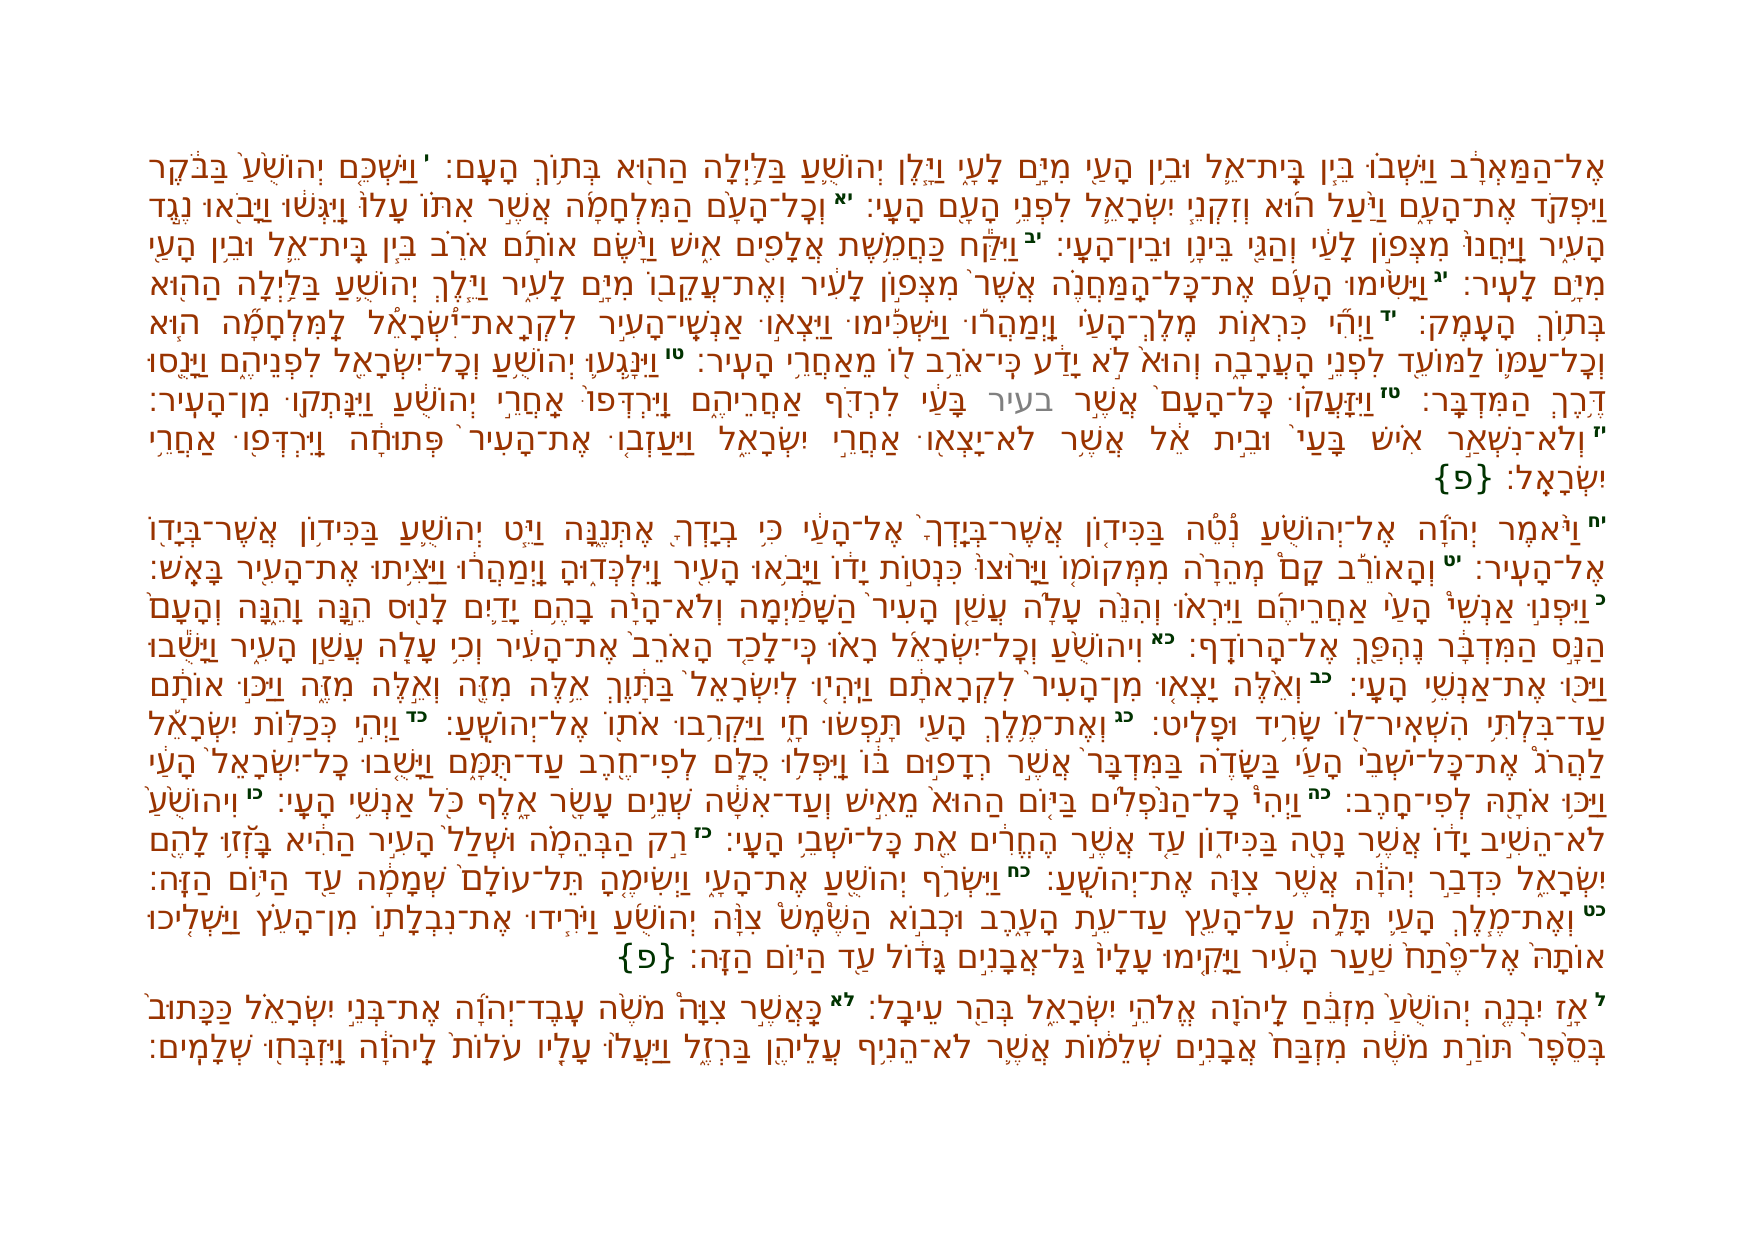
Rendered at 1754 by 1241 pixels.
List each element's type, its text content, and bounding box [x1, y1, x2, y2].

text ל אָ֣ז יִבְנֶ֤ה יְהוֹשֻׁ֙עַ֙ מִזְבֵּ֔חַ לַֽיהֹוָ֖ה אֱלֹהֵ֣י יִשְׂרָאֵ֑ל בְּהַ֖ר עֵיבָֽל׃ לא כַּֽאֲשֶׁ֣ר צִוָּה֩ מֹשֶׁ֨ה עֶֽבֶד־יְהֹוָ֜ה אֶת־בְּנֵ֣י יִשְׂרָאֵ֗ל כַּכָּתוּב֙ בְּסֵ֙פֶר֙ תּוֹרַ֣ת מֹשֶׁ֔ה מִזְבַּח֙ אֲבָנִ֣ים שְׁלֵמ֔וֹת אֲשֶׁ֛ר לֹא־הֵנִ֥יף עֲלֵיהֶ֖ן בַּרְזֶ֑ל וַיַּעֲל֨וּ עָלָ֤יו עֹלוֹת֙ לַֽיהֹוָ֔ה וַֽיִּזְבְּח֖וּ שְׁלָמִֽים׃ [148, 989, 1606, 1066]
text אֶל־הַמַּאְרָ֔ב וַיֵּשְׁב֗וּ בֵּ֧ין בֵּֽית־אֵ֛ל וּבֵ֥ין הָעַ֖י מִיָּ֣ם לָעָ֑י וַיָּ֧לֶן יְהוֹשֻׁ֛עַ בַּלַּ֥יְלָה הַה֖וּא בְּת֥וֹךְ הָעָֽם׃ י וַיַּשְׁכֵּ֤ם יְהוֹשֻׁ֙עַ֙ בַּבֹּ֔קֶר וַיִּפְקֹ֖ד אֶת־הָעָ֑ם וַיַּ֨עַל ה֜וּא וְזִקְנֵ֧י יִשְׂרָאֵ֛ל לִפְנֵ֥י הָעָ֖ם הָעָֽי׃ יא וְכׇל־הָעָ֨ם הַמִּלְחָמָ֜ה אֲשֶׁ֣ר אִתּ֗וֹ עָלוּ֙ וַֽיִּגְּשׁ֔וּ וַיָּבֹ֖אוּ נֶ֣גֶד הָעִ֑יר וַֽיַּחֲנוּ֙ מִצְּפ֣וֹן לָעַ֔י וְהַגַּ֖י בֵּינָ֥ו וּבֵין־הָעָֽי׃ יב וַיִּקַּ֕ח כַּחֲמֵ֥שֶׁת אֲלָפִ֖ים אִ֑ישׁ וַיָּ֨שֶׂם אוֹתָ֜ם אֹרֵ֗ב בֵּ֧ין בֵּֽית־אֵ֛ל וּבֵ֥ין הָעַ֖י מִיָּ֥ם לָעִֽיר׃ יג וַיָּשִׂ֨ימוּ הָעָ֜ם אֶת־כׇּל־הַֽמַּחֲנֶ֗ה אֲשֶׁר֙ מִצְּפ֣וֹן לָעִ֔יר וְאֶת־עֲקֵב֖וֹ מִיָּ֣ם לָעִ֑יר וַיֵּ֧לֶךְ יְהוֹשֻׁ֛עַ בַּלַּ֥יְלָה הַה֖וּא בְּת֥וֹךְ הָעֵֽמֶק׃ יד וַיְהִ֞י כִּרְא֣וֹת מֶלֶךְ־הָעַ֗י וַֽיְמַהֲר֡וּ וַיַּשְׁכִּ֡ימוּ וַיֵּצְא֣וּ אַנְשֵֽׁי־הָעִ֣יר לִקְרַֽאת־יִ֠שְׂרָאֵ֠ל לַֽמִּלְחָמָ֞ה ה֧וּא וְכׇל־עַמּ֛וֹ לַמּוֹעֵ֖ד לִפְנֵ֣י הָעֲרָבָ֑ה וְהוּא֙ לֹ֣א יָדַ֔ע כִּֽי־אֹרֵ֥ב ל֖וֹ מֵאַחֲרֵ֥י הָעִֽיר׃ טו וַיִּנָּ֥גְע֛וּ יְהוֹשֻׁ֥עַ וְכׇל־יִשְׂרָאֵ֖ל לִפְנֵיהֶ֑ם וַיָּנֻ֖סוּ דֶּ֥רֶךְ הַמִּדְבָּֽר׃ טז וַיִּזָּעֲק֗וּ כׇּל־הָעָם֙ אֲשֶׁ֣ר בעיר בָּעַ֔י לִרְדֹּ֖ף אַחֲרֵיהֶ֑ם וַֽיִּרְדְּפוּ֙ אַֽחֲרֵ֣י יְהוֹשֻׁ֔עַ וַיִּנָּתְק֖וּ מִן־הָעִֽיר׃ יז וְלֹא־נִשְׁאַ֣ר אִ֗ישׁ בָּעַי֙ וּבֵ֣ית אֵ֔ל אֲשֶׁ֥ר לֹא־יָצְא֖וּ אַחֲרֵ֣י יִשְׂרָאֵ֑ל וַיַּעַזְב֤וּ אֶת־הָעִיר֙ פְּתוּחָ֔ה וַֽיִּרְדְּפ֖וּ אַחֲרֵ֥י יִשְׂרָאֵֽל׃ {פ} [148, 148, 1606, 497]
text יח וַיֹּ֨אמֶר יְהֹוָ֜ה אֶל־יְהוֹשֻׁ֗עַ נְ֠טֵ֠ה בַּכִּיד֤וֹן אֲשֶׁר־בְּיָֽדְךָ֙ אֶל־הָעַ֔י כִּ֥י בְיָדְךָ֖ אֶתְּנֶ֑נָּה וַיֵּ֧ט יְהוֹשֻׁ֛עַ בַּכִּיד֥וֹן אֲשֶׁר־בְּיָד֖וֹ אֶל־הָעִֽיר׃ יט וְהָאוֹרֵ֡ב קָם֩ מְהֵרָ֨ה מִמְּקוֹמ֤וֹ וַיָּר֙וּצוּ֙ כִּנְט֣וֹת יָד֔וֹ וַיָּבֹ֥אוּ הָעִ֖יר וַֽיִּלְכְּד֑וּהָ וַֽיְמַהֲר֔וּ וַיַּצִּ֥יתוּ אֶת־הָעִ֖יר בָּאֵֽשׁ׃ כ וַיִּפְנ֣וּ אַנְשֵׁי֩ הָעַ֨י אַחֲרֵיהֶ֜ם וַיִּרְא֗וּ וְהִנֵּ֨ה עָלָ֜ה עֲשַׁ֤ן הָעִיר֙ הַשָּׁמַ֔יְמָה וְלֹא־הָיָ֨ה בָהֶ֥ם יָדַ֛יִם לָנ֖וּס הֵ֣נָּה וָהֵ֑נָּה וְהָעָם֙ הַנָּ֣ס הַמִּדְבָּ֔ר נֶהְפַּ֖ךְ אֶל־הָֽרוֹדֵֽף׃ כא וִיהוֹשֻׁ֨עַ וְכׇל־יִשְׂרָאֵ֜ל רָא֗וּ כִּֽי־לָכַ֤ד הָאֹרֵב֙ אֶת־הָעִ֔יר וְכִ֥י עָלָ֖ה עֲשַׁ֣ן הָעִ֑יר וַיָּשֻׁ֕בוּ וַיַּכּ֖וּ אֶת־אַנְשֵׁ֥י הָעָֽי׃ כב וְאֵ֨לֶּה יָצְא֤וּ מִן־הָעִיר֙ לִקְרָאתָ֔ם וַיִּֽהְי֤וּ לְיִשְׂרָאֵל֙ בַּתָּ֔וֶךְ אֵ֥לֶּה מִזֶּ֖ה וְאֵ֣לֶּה מִזֶּ֑ה וַיַּכּ֣וּ אוֹתָ֔ם עַד־בִּלְתִּ֥י הִשְׁאִֽיר־ל֖וֹ שָׂרִ֥יד וּפָלִֽיט׃ כג וְאֶת־מֶ֥לֶךְ הָעַ֖י תָּ֣פְשׂוּ חָ֑י וַיַּקְרִ֥בוּ אֹת֖וֹ אֶל־יְהוֹשֻֽׁעַ׃ כד וַיְהִ֣י כְּכַלּ֣וֹת יִשְׂרָאֵ֡ל לַהֲרֹג֩ אֶת־כׇּל־יֹשְׁבֵ֨י הָעַ֜י בַּשָּׂדֶ֗ה בַּמִּדְבָּר֙ אֲשֶׁ֣ר רְדָפ֣וּם בּ֔וֹ וַֽיִּפְּל֥וּ כֻלָּ֛ם לְפִי־חֶ֖רֶב עַד־תֻּמָּ֑ם וַיָּשֻׁ֤בוּ כׇל־יִשְׂרָאֵל֙ הָעַ֔י וַיַּכּ֥וּ אֹתָ֖הּ לְפִי־חָֽרֶב׃ כה וַיְהִי֩ כׇל־הַנֹּ֨פְלִ֜ים בַּיּ֤וֹם הַהוּא֙ מֵאִ֣ישׁ וְעַד־אִשָּׁ֔ה שְׁנֵ֥ים עָשָׂ֖ר אָ֑לֶף כֹּ֖ל אַנְשֵׁ֥י הָעָֽי׃ כו וִיהוֹשֻׁ֙עַ֙ לֹא־הֵשִׁ֣יב יָד֔וֹ אֲשֶׁ֥ר נָטָ֖ה בַּכִּיד֑וֹן עַ֚ד אֲשֶׁ֣ר הֶחֱרִ֔ים אֵ֖ת כׇּל־יֹשְׁבֵ֥י הָעָֽי׃ כז רַ֣ק הַבְּהֵמָ֗ה וּשְׁלַל֙ הָעִ֣יר הַהִ֔יא בָּֽזְﬞז֥וּ לָהֶ֖ם יִשְׂרָאֵ֑ל כִּדְבַ֣ר יְהֹוָ֔ה אֲשֶׁ֥ר צִוָּ֖ה אֶת־יְהוֹשֻֽׁעַ׃ כח וַיִּשְׂרֹ֥ף יְהוֹשֻׁ֖עַ אֶת־הָעָ֑י וַיְשִׂימֶ֤הָ תֵּל־עוֹלָם֙ שְׁמָמָ֔ה עַ֖ד הַיּ֥וֹם הַזֶּֽה׃ כט וְאֶת־מֶ֧לֶךְ הָעַ֛י תָּלָ֥ה עַל־הָעֵ֖ץ עַד־עֵ֣ת הָעָ֑רֶב וּכְב֣וֹא הַשֶּׁ֩מֶשׁ֩ צִוָּ֨ה יְהוֹשֻׁ֜עַ וַיֹּרִ֧ידוּ אֶת־נִבְלָת֣וֹ מִן־הָעֵ֗ץ וַיַּשְׁלִ֤יכוּ אוֹתָהּ֙ אֶל־פֶּ֙תַח֙ שַׁ֣עַר הָעִ֔יר וַיָּקִ֤ימוּ עָלָיו֙ גַּל־אֲבָנִ֣ים גָּד֔וֹל עַ֖ד הַיּ֥וֹם הַזֶּֽה׃ {פ} [148, 510, 1606, 976]
